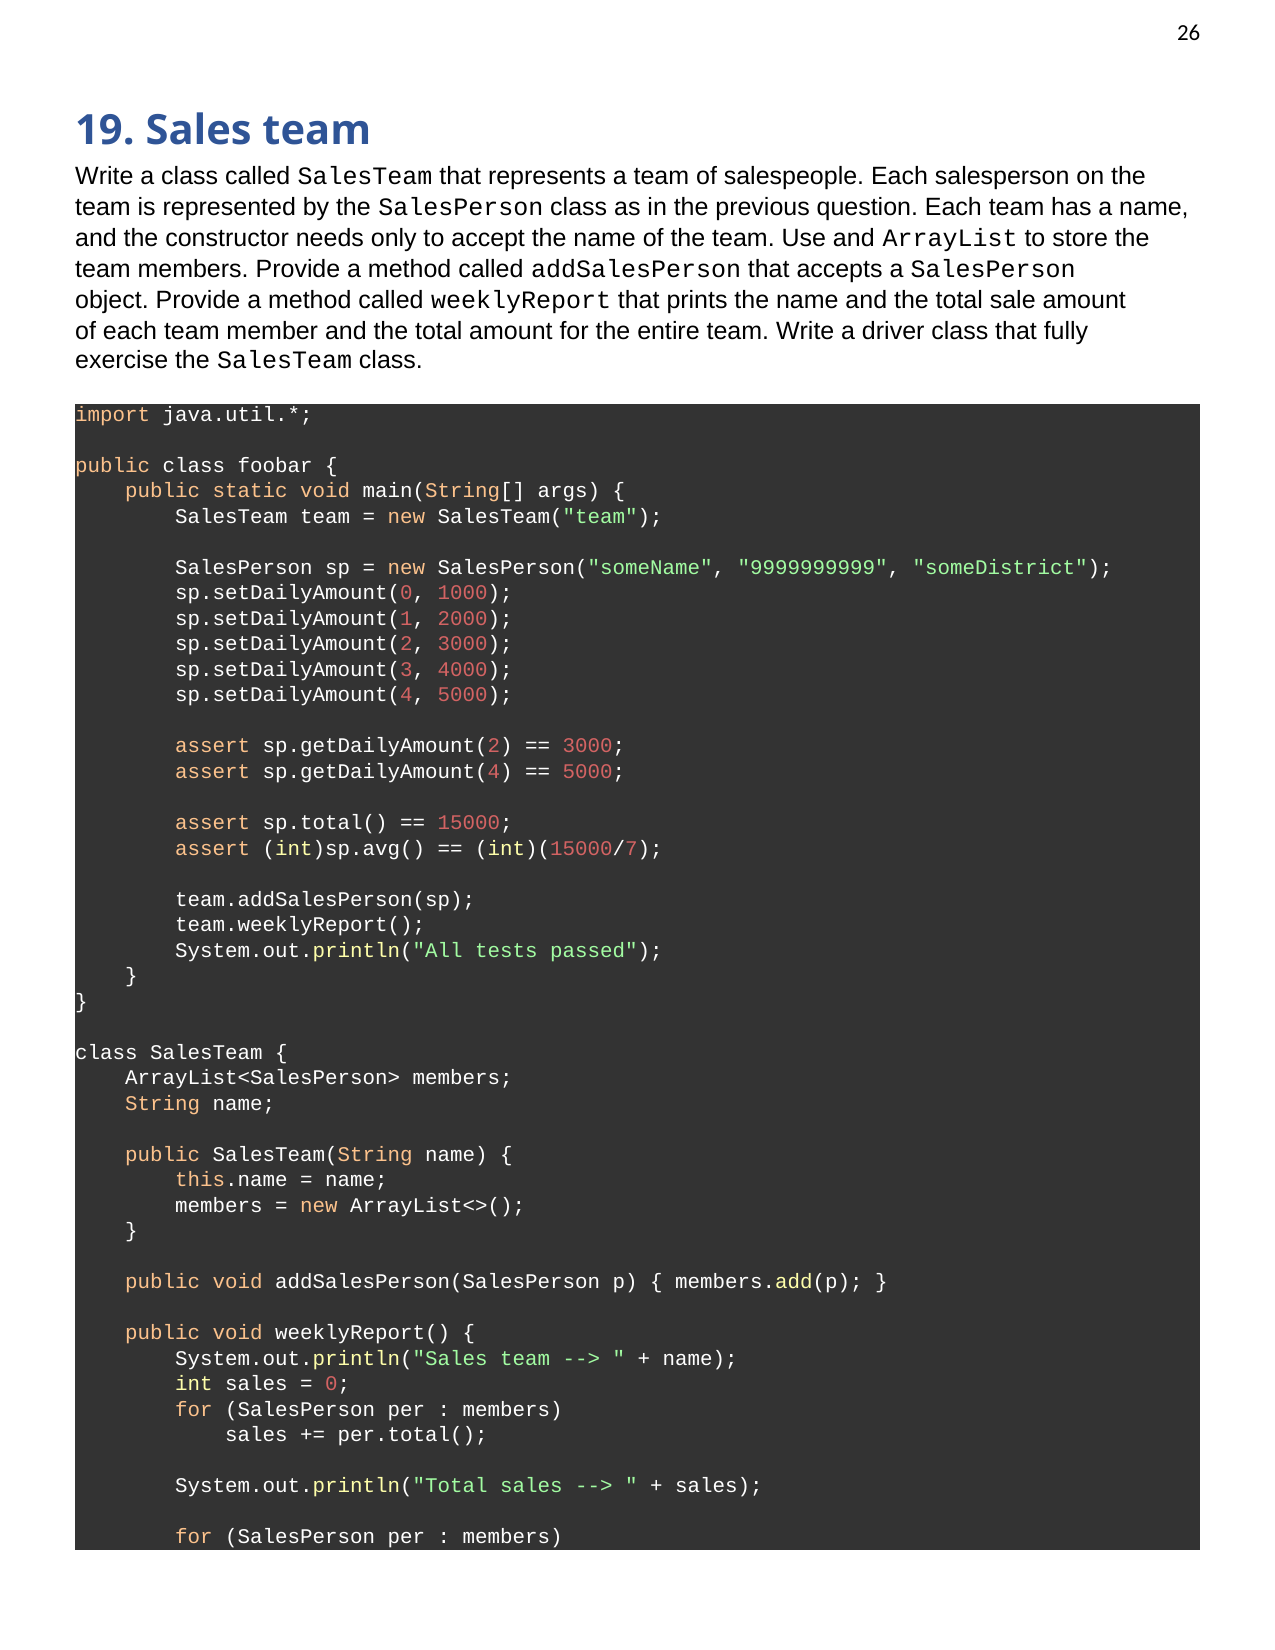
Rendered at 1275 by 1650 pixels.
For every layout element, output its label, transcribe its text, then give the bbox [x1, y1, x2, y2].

text team.weeklyReport(); [75, 914, 1200, 938]
text sp.setDailyAmount(0, 1000); [75, 582, 1200, 606]
text } [75, 965, 1200, 989]
text System.out.println("Total sales --> " + sales); [75, 1476, 1200, 1499]
text ArrayList<SalesPerson> members; [75, 1067, 1200, 1091]
text members = new ArrayList<>(); [75, 1195, 1200, 1218]
text team members. Provide a method called addSalesPerson that accepts a SalesPerson [75, 254, 1200, 285]
text for (SalesPerson per : members) [75, 1527, 1200, 1550]
text int sales = 0; [75, 1373, 1200, 1397]
text assert sp.getDailyAmount(2) == 3000; [75, 735, 1200, 759]
subtitle 19. Sales team [75, 100, 1200, 157]
text public void weeklyReport() { [75, 1322, 1200, 1346]
text String name; [75, 1093, 1200, 1116]
text this.name = name; [75, 1169, 1200, 1193]
text public SalesTeam(String name) { [75, 1144, 1200, 1167]
text for (SalesPerson per : members) [75, 1399, 1200, 1423]
text assert sp.getDailyAmount(4) == 5000; [75, 761, 1200, 784]
text of each team member and the total amount for the entire team. Write a driver class that fully [75, 316, 1200, 345]
text exercise the SalesTeam class. [75, 345, 1200, 376]
text sp.setDailyAmount(3, 4000); [75, 659, 1200, 682]
text sp.setDailyAmount(2, 3000); [75, 633, 1200, 657]
text public void addSalesPerson(SalesPerson p) { members.add(p); } [75, 1271, 1200, 1295]
text public static void main(String[] args) { [75, 480, 1200, 504]
text team is represented by the SalesPerson class as in the previous question. Each team has a name, [75, 192, 1200, 223]
text assert sp.total() == 15000; [75, 812, 1200, 836]
text System.out.println("Sales team --> " + name); [75, 1348, 1200, 1372]
text SalesTeam team = new SalesTeam("team"); [75, 506, 1200, 529]
text and the constructor needs only to accept the name of the team. Use and ArrayList to store the [75, 223, 1200, 254]
text SalesPerson sp = new SalesPerson("someName", "9999999999", "someDistrict"); [75, 557, 1200, 580]
text System.out.println("All tests passed"); [75, 939, 1200, 963]
text sp.setDailyAmount(1, 2000); [75, 608, 1200, 631]
text assert (int)sp.avg() == (int)(15000/7); [75, 837, 1200, 861]
text class SalesTeam { [75, 1042, 1200, 1065]
text team.addSalesPerson(sp); [75, 888, 1200, 912]
text } [75, 1220, 1200, 1244]
text Write a class called SalesTeam that represents a team of salespeople. Each salesperson on the [75, 161, 1200, 192]
text sp.setDailyAmount(4, 5000); [75, 684, 1200, 708]
text sales += per.total(); [75, 1424, 1200, 1448]
text } [75, 991, 1200, 1014]
text import java.util.*; [75, 404, 1200, 427]
text public class foobar { [75, 455, 1200, 478]
text object. Provide a method called weeklyReport that prints the name and the total sale amount [75, 285, 1200, 316]
